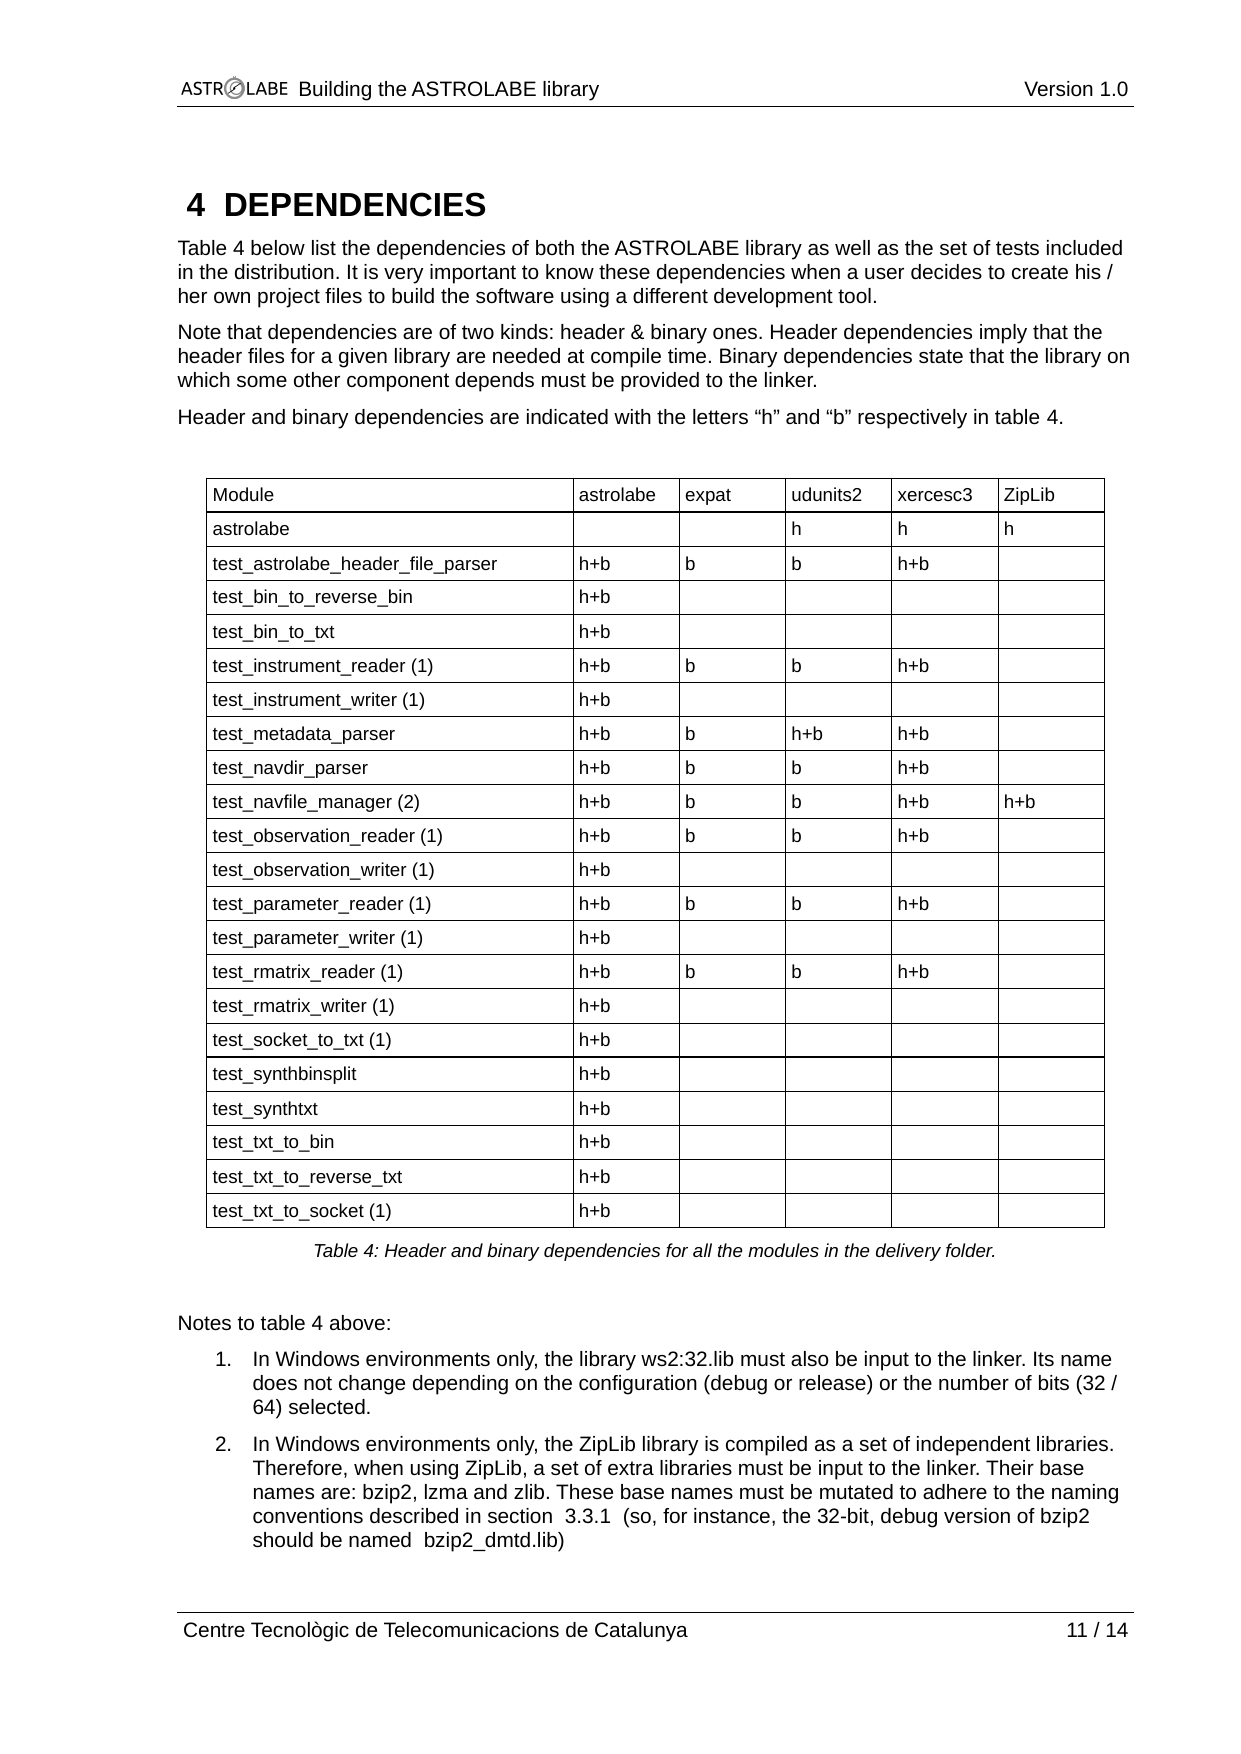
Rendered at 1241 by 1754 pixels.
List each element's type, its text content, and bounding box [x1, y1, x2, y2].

table_header udunits2 [786, 479, 891, 511]
table_cell test_navfile_manager (2) [207, 785, 573, 818]
table_cell h+b [892, 751, 998, 784]
table_cell h+b [892, 547, 998, 579]
table_cell h+b [574, 921, 679, 954]
text Table 4: Header and binary dependencies for all the modules in the delivery folder. [177, 1240, 1134, 1262]
table_cell test_bin_to_txt [207, 615, 573, 648]
table_cell test_txt_to_reverse_txt [207, 1160, 573, 1193]
table_cell [999, 717, 1104, 750]
table_cell h+b [574, 649, 679, 682]
table_cell [892, 989, 998, 1022]
table_cell [892, 581, 998, 614]
table_header astrolabe [574, 479, 679, 511]
table_cell [680, 683, 785, 716]
table_cell b [786, 649, 891, 682]
table_cell [999, 547, 1104, 579]
table_cell [999, 819, 1104, 852]
table_cell h+b [892, 717, 998, 750]
table_cell b [786, 751, 891, 784]
table_cell test_observation_writer (1) [207, 853, 573, 886]
text Table 4 below list the dependencies of both the ASTROLABE library as well as the set of tests included in the distribution. It is very important to know these dependencies when a user decides to create his / her own project files to build the software using a different development tool. [177, 236, 1134, 308]
table_cell h+b [574, 1126, 679, 1159]
table_cell [574, 513, 679, 546]
table_cell test_metadata_parser [207, 717, 573, 750]
table_cell [892, 615, 998, 648]
table_cell [999, 683, 1104, 716]
table_cell [680, 1160, 785, 1193]
table_cell [892, 1092, 998, 1124]
table_cell h+b [574, 1160, 679, 1193]
table_cell h+b [574, 683, 679, 716]
table_cell [892, 1194, 998, 1227]
subtitle DEPENDENCIES [177, 185, 1134, 223]
table_cell test_synthtxt [207, 1092, 573, 1124]
table_cell [786, 1126, 891, 1159]
table_cell h+b [999, 785, 1104, 818]
table_cell [892, 1126, 998, 1159]
table_cell [999, 1024, 1104, 1056]
table_cell test_txt_to_bin [207, 1126, 573, 1159]
table_cell h+b [574, 887, 679, 920]
table_cell h+b [892, 955, 998, 988]
table_cell [892, 921, 998, 954]
table_cell test_bin_to_reverse_bin [207, 581, 573, 614]
text Note that dependencies are of two kinds: header & binary ones. Header dependencies imply that the header files for a given library are needed at compile time. Binary dependencies state that the library on which some other component depends must be provided to the linker. [177, 320, 1134, 392]
table_cell [786, 989, 891, 1022]
table_cell [892, 683, 998, 716]
table_cell b [680, 819, 785, 852]
table_cell h+b [574, 547, 679, 579]
table_cell [999, 887, 1104, 920]
table_cell [680, 1194, 785, 1227]
table_cell [892, 1058, 998, 1091]
table_cell b [786, 819, 891, 852]
table_cell [786, 853, 891, 886]
table_cell h+b [574, 955, 679, 988]
table_cell h+b [574, 989, 679, 1022]
table_cell [680, 853, 785, 886]
table_cell b [680, 887, 785, 920]
table_cell [892, 1024, 998, 1056]
table_cell test_rmatrix_writer (1) [207, 989, 573, 1022]
table_cell h+b [574, 785, 679, 818]
table_cell [892, 853, 998, 886]
table_cell b [680, 785, 785, 818]
table_cell test_rmatrix_reader (1) [207, 955, 573, 988]
table_cell h+b [574, 717, 679, 750]
table_cell b [680, 649, 785, 682]
table_cell h+b [892, 887, 998, 920]
table_cell h+b [574, 1194, 679, 1227]
table_cell h+b [574, 1024, 679, 1056]
table_cell [999, 1160, 1104, 1193]
table_cell test_parameter_reader (1) [207, 887, 573, 920]
table_cell b [680, 955, 785, 988]
list In Windows environments only, the library ws2:32.lib must also be input to the linker. Its name does not change depending on the configuration (debug or release) or the number of bits (32 / 64) selected. [215, 1347, 1134, 1419]
table_cell [786, 1194, 891, 1227]
table_cell [786, 683, 891, 716]
table_cell h [786, 513, 891, 546]
table_cell b [786, 785, 891, 818]
table_cell [680, 1058, 785, 1091]
table_cell h+b [892, 785, 998, 818]
table_cell [999, 615, 1104, 648]
table_cell h+b [574, 615, 679, 648]
table_cell h [999, 513, 1104, 546]
table_cell [999, 1126, 1104, 1159]
table_cell test_navdir_parser [207, 751, 573, 784]
table_cell h+b [574, 581, 679, 614]
table_cell [680, 1126, 785, 1159]
table_cell b [680, 547, 785, 579]
table_cell [680, 989, 785, 1022]
table_cell h+b [574, 1092, 679, 1124]
table_cell [999, 751, 1104, 784]
table_cell astrolabe [207, 513, 573, 546]
picture [181, 76, 288, 99]
table_cell test_synthbinsplit [207, 1058, 573, 1091]
table_cell test_observation_reader (1) [207, 819, 573, 852]
table_cell [999, 989, 1104, 1022]
table_cell [999, 955, 1104, 988]
text Notes to table 4 above: [177, 1311, 1134, 1335]
table_cell b [786, 887, 891, 920]
text Header and binary dependencies are indicated with the letters “h” and “b” respectively in table 4. [177, 404, 1134, 428]
table_header ZipLib [999, 479, 1104, 511]
table_cell [999, 1194, 1104, 1227]
table_cell [786, 1160, 891, 1193]
table_cell test_instrument_writer (1) [207, 683, 573, 716]
table_cell [999, 853, 1104, 886]
table_cell [680, 921, 785, 954]
table_cell [786, 921, 891, 954]
table_cell test_astrolabe_header_file_parser [207, 547, 573, 579]
table_cell [999, 581, 1104, 614]
table_cell [999, 649, 1104, 682]
table_cell b [680, 717, 785, 750]
list In Windows environments only, the ZipLib library is compiled as a set of independent libraries. Therefore, when using ZipLib, a set of extra libraries must be input to the linker. Their base names are: bzip2, lzma and zlib. These base names must be mutated to adhere to the naming conventions described in section 3.3.1 (so, for instance, the 32-bit, debug version of bzip2 should be named bzip2_dmtd.lib) [215, 1432, 1134, 1551]
table_cell b [786, 955, 891, 988]
table_cell h+b [892, 819, 998, 852]
table_cell h+b [574, 819, 679, 852]
table_cell [680, 513, 785, 546]
table_cell [680, 1092, 785, 1124]
table_cell test_parameter_writer (1) [207, 921, 573, 954]
table_cell [786, 1058, 891, 1091]
table_cell h+b [574, 751, 679, 784]
table_cell [680, 581, 785, 614]
table_cell [786, 1024, 891, 1056]
table_cell test_txt_to_socket (1) [207, 1194, 573, 1227]
table_header Module [207, 479, 573, 511]
table_cell [680, 1024, 785, 1056]
table_cell [999, 1058, 1104, 1091]
table_cell [786, 581, 891, 614]
table_cell [892, 1160, 998, 1193]
table_cell b [680, 751, 785, 784]
table_header expat [680, 479, 785, 511]
table_cell [786, 615, 891, 648]
table_cell h [892, 513, 998, 546]
table_cell test_socket_to_txt (1) [207, 1024, 573, 1056]
table_cell h+b [786, 717, 891, 750]
table_cell h+b [574, 1058, 679, 1091]
table_cell [999, 921, 1104, 954]
table_cell [680, 615, 785, 648]
table_cell [786, 1092, 891, 1124]
table_cell b [786, 547, 891, 579]
table_cell test_instrument_reader (1) [207, 649, 573, 682]
table_cell [999, 1092, 1104, 1124]
table_header xercesc3 [892, 479, 998, 511]
table_cell h+b [574, 853, 679, 886]
table_cell h+b [892, 649, 998, 682]
